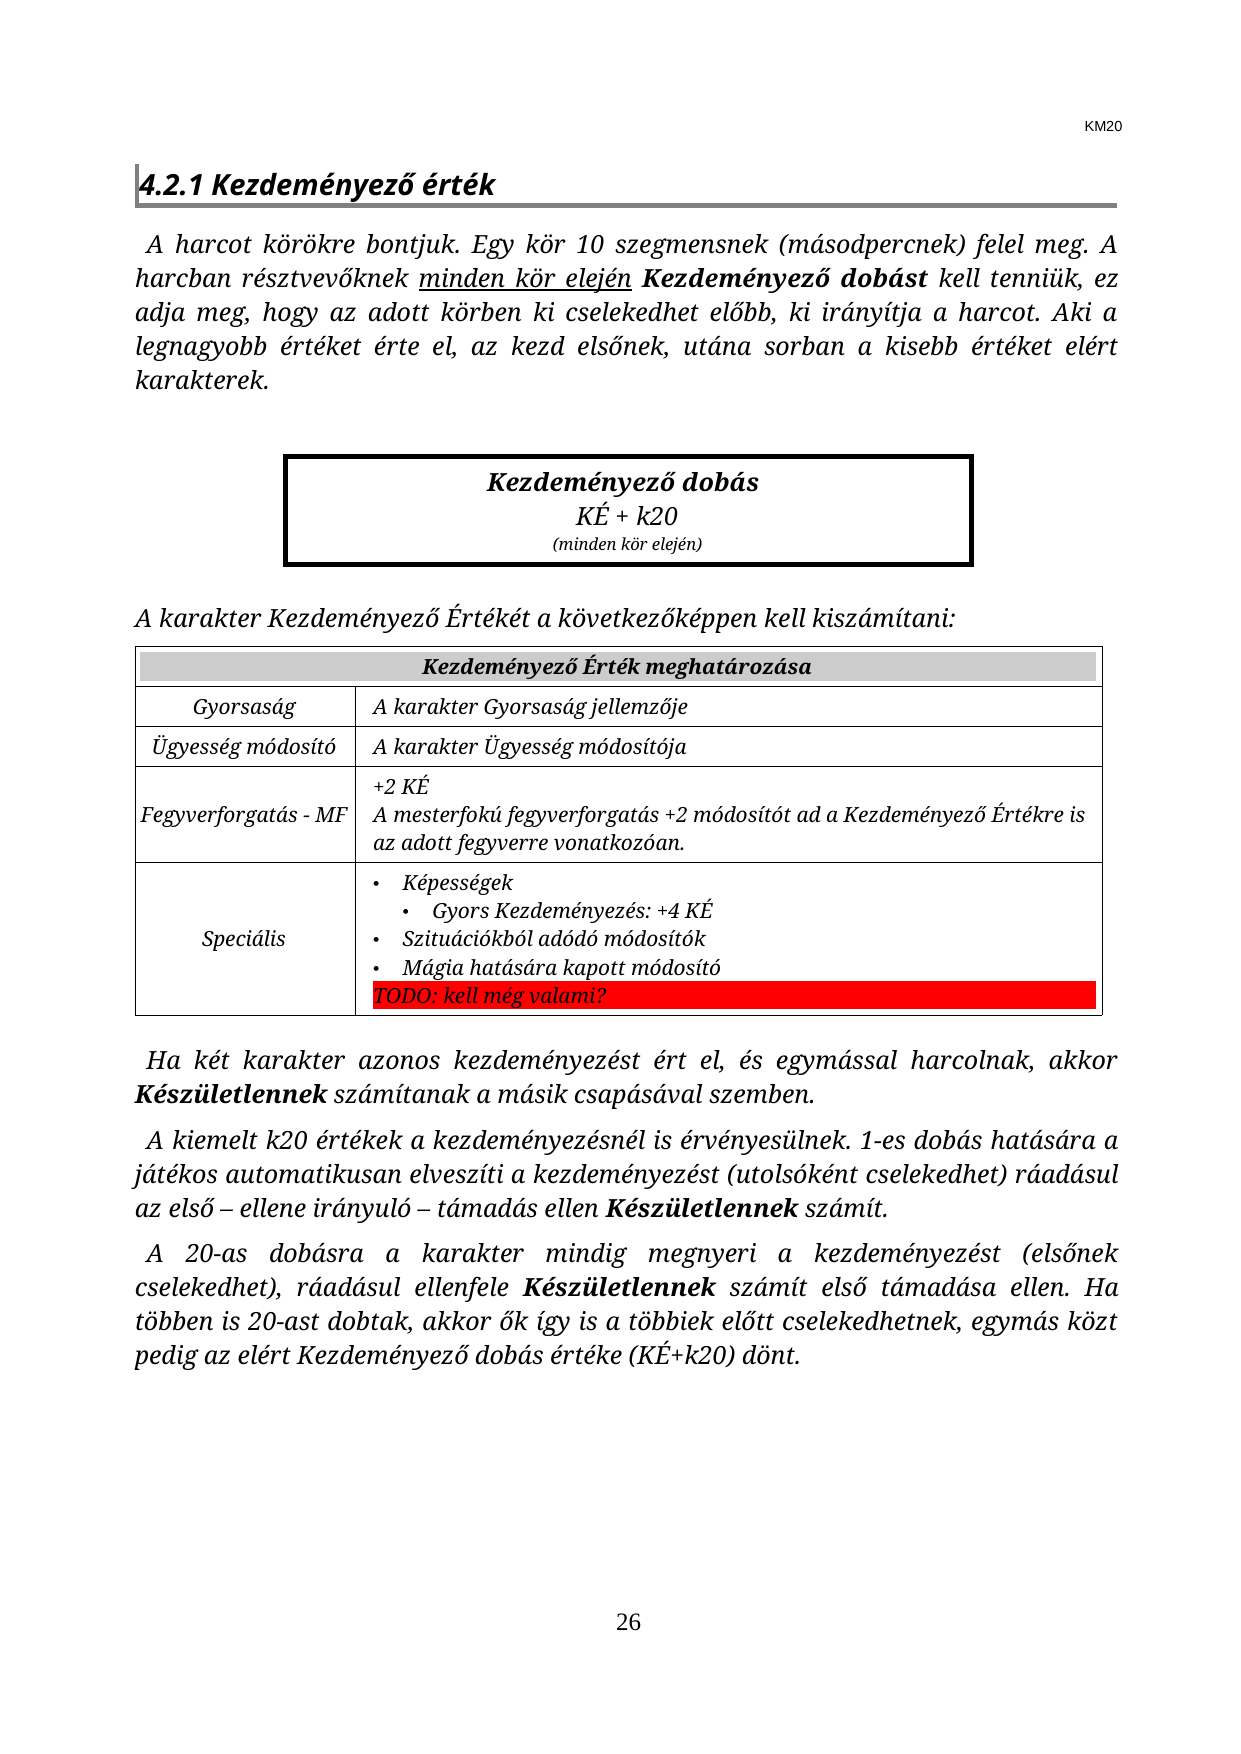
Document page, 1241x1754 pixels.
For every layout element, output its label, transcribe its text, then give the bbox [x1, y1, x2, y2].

table_cell Ügyesség módosító [136, 727, 355, 766]
table_cell +2 KÉ A mesterfokú fegyverforgatás +2 módosítót ad a Kezdeményező Értékre is az adott fegyverre vonatkozóan. [356, 767, 1102, 862]
table_cell Gyorsaság [136, 687, 355, 726]
table_header Kezdeményező dobás KÉ + k20 (minden kör elején) [288, 459, 969, 562]
table_cell A karakter Ügyesség módosítója [356, 727, 1102, 766]
subtitle Kezdeményező érték [139, 164, 1122, 204]
text A harcot körökre bontjuk. Egy kör 10 szegmensnek (másodpercnek) felel meg. A harcban résztvevőknek minden kör elején Kezdeményező dobást kell tenniük, ez adja meg, hogy az adott körben ki cselekedhet előbb, ki irányítja a harcot. Aki a legnagyobb értéket érte el, az kezd elsőnek, utána sorban a kisebb értéket elért karakterek. [134, 227, 1122, 396]
text Ha két karakter azonos kezdeményezést ért el, és egymással harcolnak, akkor Készületlennek számítanak a másik csapásával szemben. [134, 1043, 1122, 1111]
table_cell Képességek Gyors Kezdeményezés: +4 KÉ Szituációkból adódó módosítók Mágia hatására kapott módosító TODO: kell még valami? [356, 863, 1102, 1015]
text A 20-as dobásra a karakter mindig megnyeri a kezdeményezést (elsőnek cselekedhet), ráadásul ellenfele Készületlennek számít első támadása ellen. Ha többen is 20-ast dobtak, akkor ők így is a többiek előtt cselekedhetnek, egymás közt pedig az elért Kezdeményező dobás értéke (KÉ+k20) dönt. [134, 1236, 1122, 1372]
text A karakter Kezdeményező Értékét a következőképpen kell kiszámítani: [134, 567, 1122, 635]
text A kiemelt k20 értékek a kezdeményezésnél is érvényesülnek. 1-es dobás hatására a játékos automatikusan elveszíti a kezdeményezést (utolsóként cselekedhet) ráadásul az első – ellene irányuló – támadás ellen Készületlennek számít. [134, 1122, 1122, 1224]
table_header Kezdeményező Érték meghatározása [136, 647, 1102, 686]
table_cell Speciális [136, 863, 355, 1015]
table_cell Fegyverforgatás - MF [136, 767, 355, 862]
table_cell A karakter Gyorsaság jellemzője [356, 687, 1102, 726]
